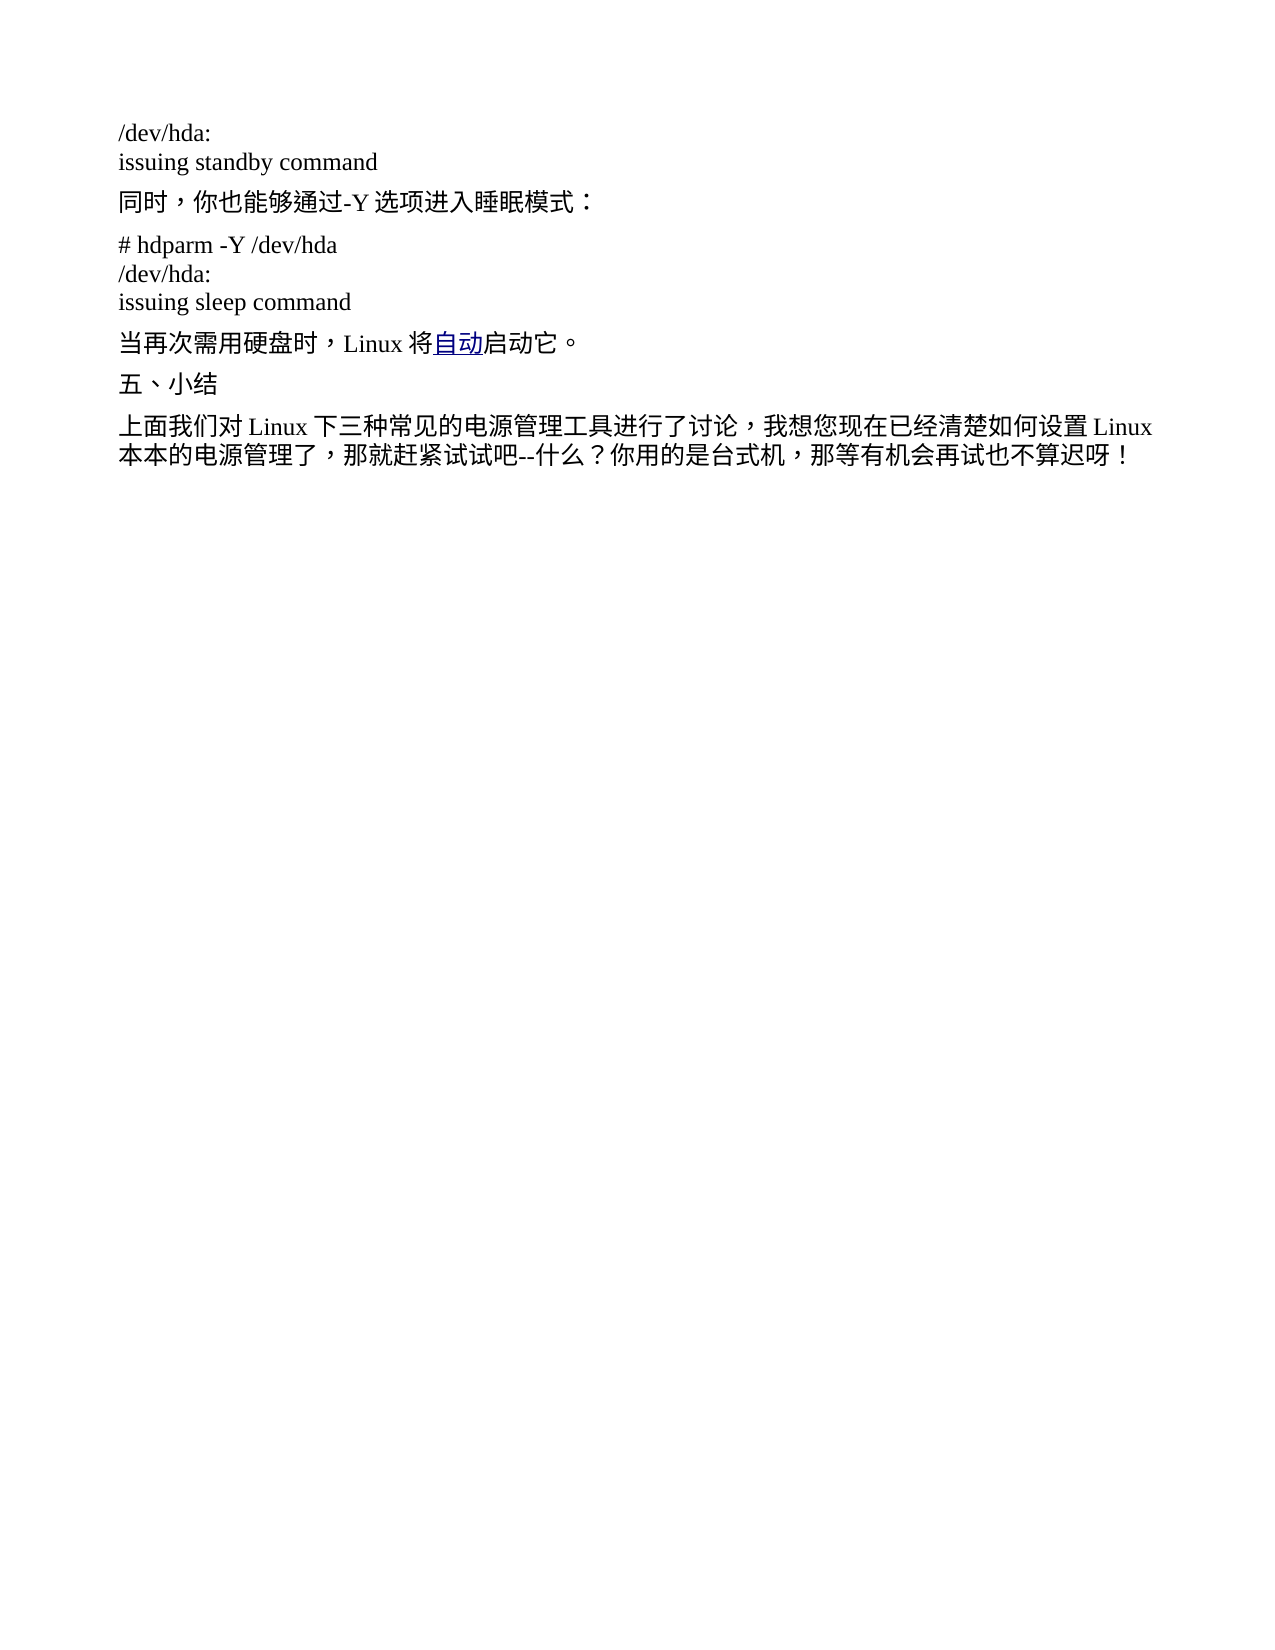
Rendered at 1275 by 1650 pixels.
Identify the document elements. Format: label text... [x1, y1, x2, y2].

text 五、小结 [118, 370, 1157, 399]
text 同时，你也能够通过-Y选项进入睡眠模式： [118, 188, 1157, 217]
text 当再次需用硬盘时，Linux将自动启动它。 [118, 329, 1157, 358]
text # hdparm -Y /dev/hda /dev/hda: issuing sleep command [118, 230, 1157, 316]
text 上面我们对Linux下三种常见的电源管理工具进行了讨论，我想您现在已经清楚如何设置Linux本本的电源管理了，那就赶紧试试吧--什么？你用的是台式机，那等有机会再试也不算迟呀！ [118, 412, 1157, 471]
text /dev/hda: issuing standby command [118, 118, 1157, 176]
